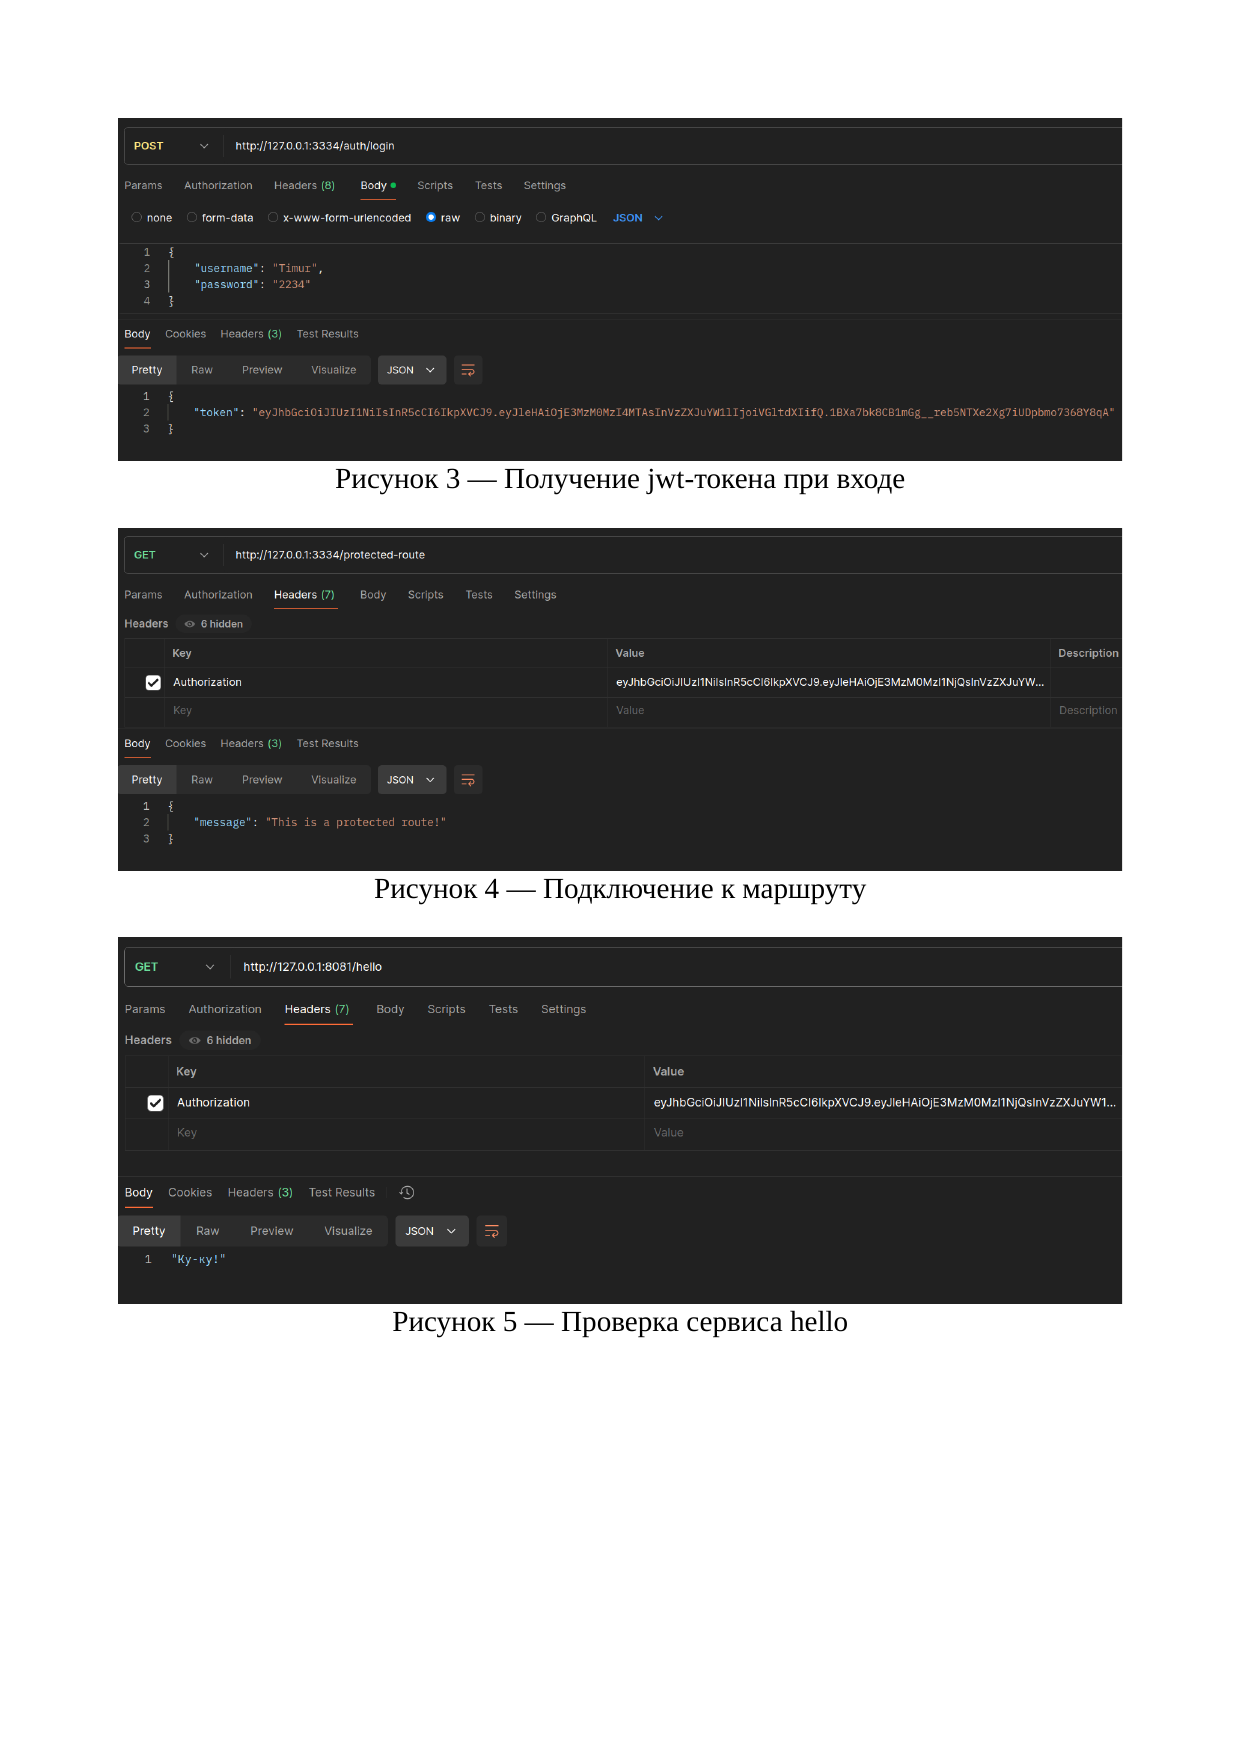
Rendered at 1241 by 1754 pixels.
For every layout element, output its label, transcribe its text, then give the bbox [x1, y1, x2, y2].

text Рисунок 4 — Подключение к маршруту [118, 871, 1122, 904]
picture [118, 528, 1123, 871]
picture [118, 937, 1123, 1304]
picture [118, 118, 1123, 461]
text Рисунок 5 — Проверка сервиса hello [118, 1304, 1122, 1337]
text Рисунок 3 — Получение jwt-токена при входе [118, 461, 1122, 494]
